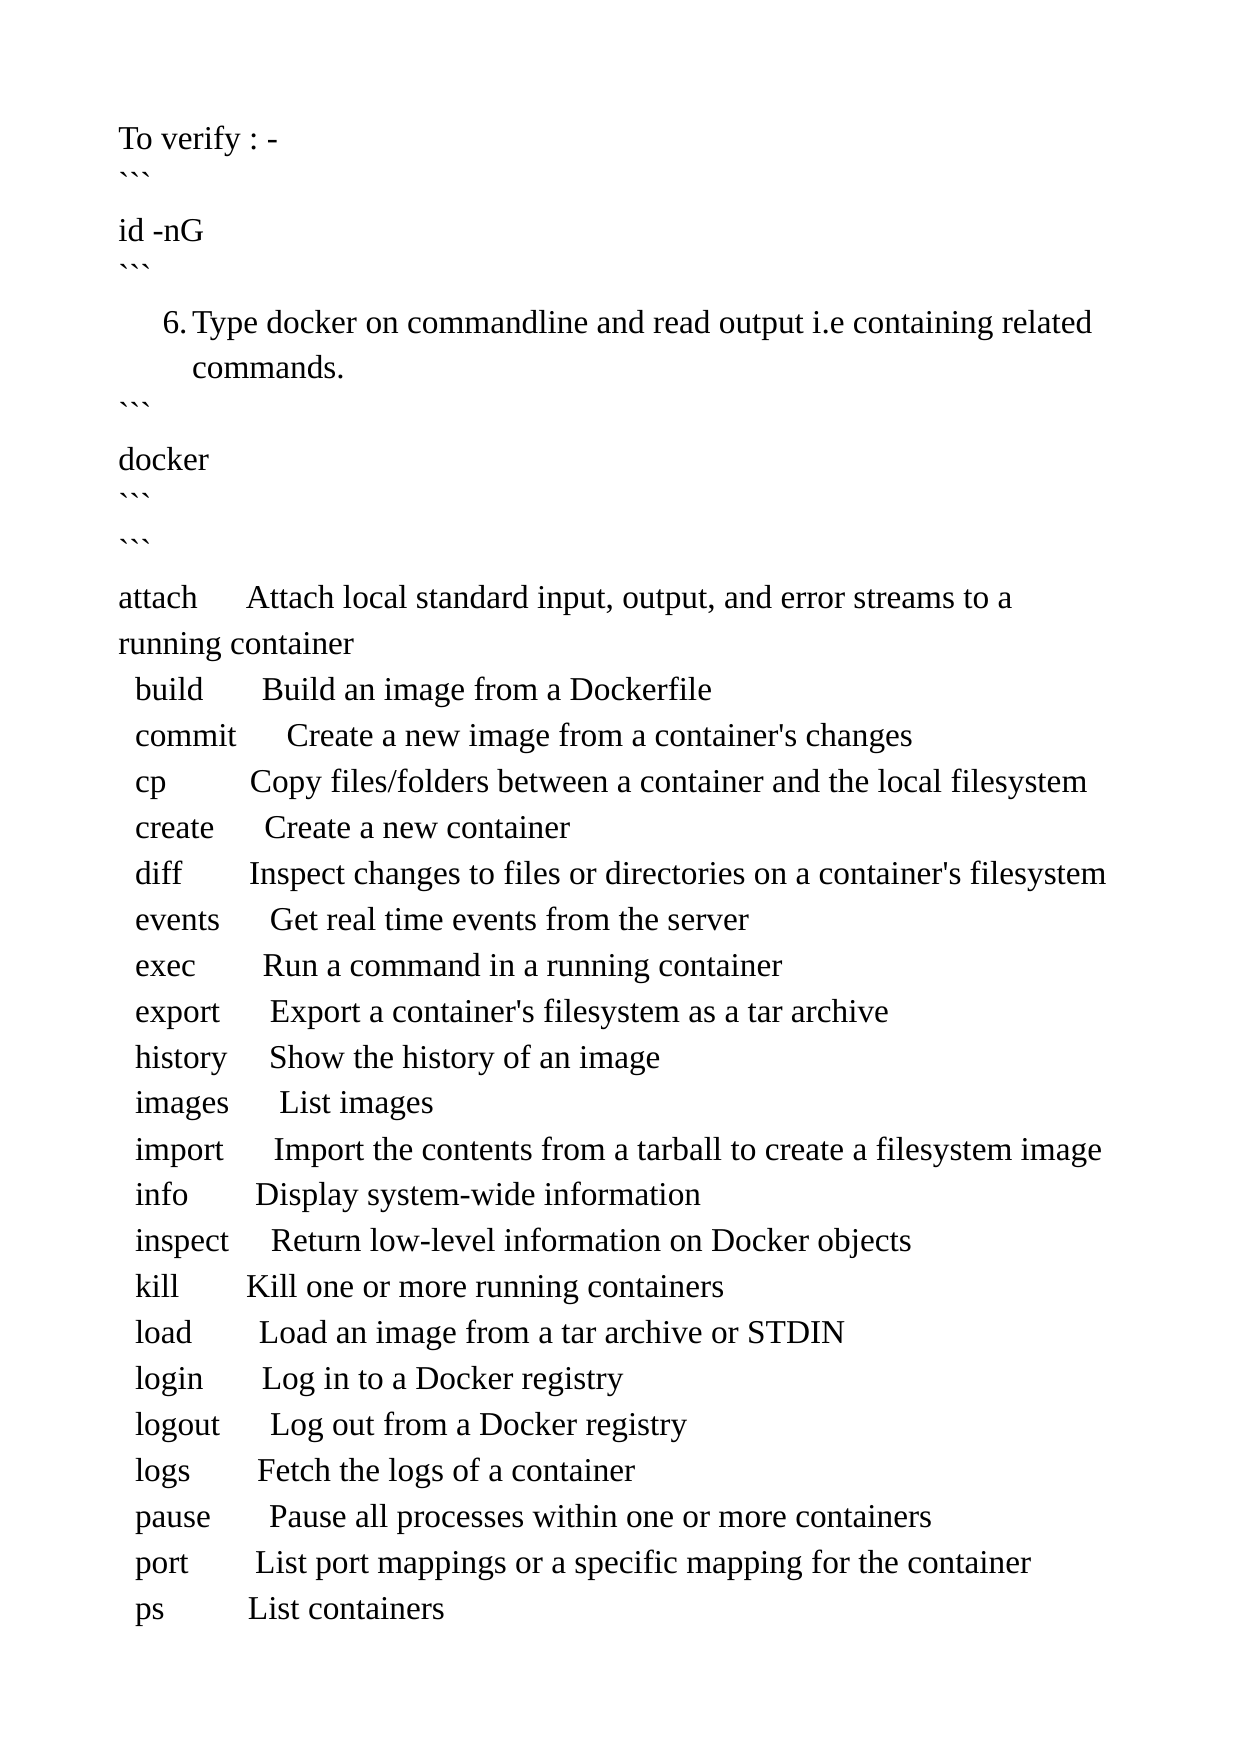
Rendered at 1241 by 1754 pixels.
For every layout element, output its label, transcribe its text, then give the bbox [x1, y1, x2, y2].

text To verify : - [118, 118, 1122, 156]
text kill Kill one or more running containers [118, 1267, 1122, 1305]
text login Log in to a Docker registry [118, 1358, 1122, 1397]
text logout Log out from a Docker registry [118, 1404, 1122, 1443]
text build Build an image from a Dockerfile [118, 669, 1122, 708]
text load Load an image from a tar archive or STDIN [118, 1312, 1122, 1351]
text export Export a container's filesystem as a tar archive [118, 991, 1122, 1029]
text history Show the history of an image [118, 1037, 1122, 1075]
text ``` [118, 256, 1122, 294]
text ``` [118, 532, 1122, 570]
text cp Copy files/folders between a container and the local filesystem [118, 761, 1122, 799]
text images List images [118, 1083, 1122, 1121]
text import Import the contents from a tarball to create a filesystem image [118, 1129, 1122, 1167]
text ``` [118, 394, 1122, 432]
list Type docker on commandline and read output i.e containing related commands. [162, 302, 1122, 386]
text logs Fetch the logs of a container [118, 1450, 1122, 1489]
text ``` [118, 164, 1122, 202]
text attach Attach local standard input, output, and error streams to a running container [118, 577, 1122, 662]
text exec Run a command in a running container [118, 945, 1122, 983]
text inspect Return low-level information on Docker objects [118, 1221, 1122, 1259]
text info Display system-wide information [118, 1175, 1122, 1213]
text id -nG [118, 210, 1122, 248]
text create Create a new container [118, 807, 1122, 846]
text ``` [118, 486, 1122, 524]
text commit Create a new image from a container's changes [118, 715, 1122, 754]
text diff Inspect changes to files or directories on a container's filesystem [118, 853, 1122, 891]
text ps List containers [118, 1588, 1122, 1626]
text port List port mappings or a specific mapping for the container [118, 1542, 1122, 1581]
text docker [118, 440, 1122, 478]
text pause Pause all processes within one or more containers [118, 1496, 1122, 1534]
text events Get real time events from the server [118, 899, 1122, 937]
